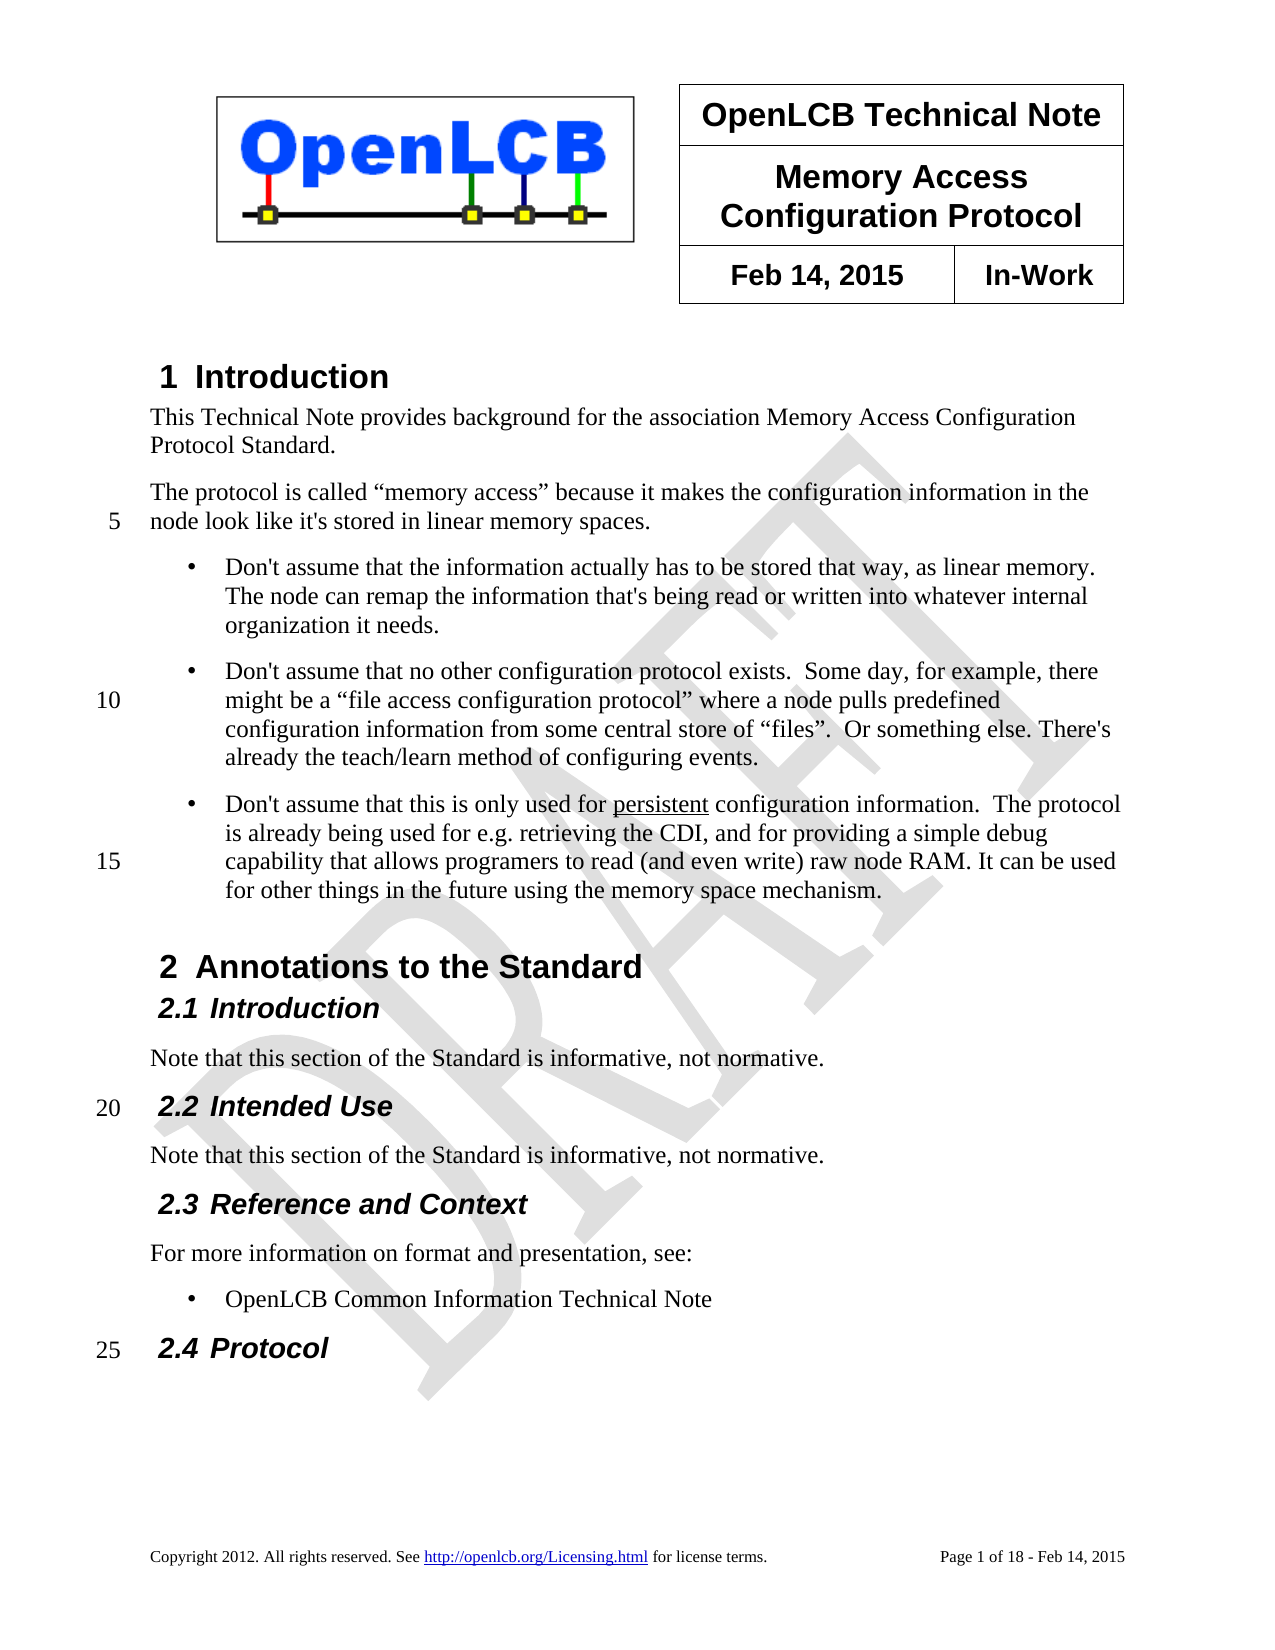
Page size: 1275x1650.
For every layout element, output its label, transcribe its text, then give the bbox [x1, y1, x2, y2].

picture [216, 95, 636, 244]
subtitle Intended Use [504, 1089, 645, 1123]
list Don't assume that the information actually has to be stored that way, as linear memory. The node can remap the information that's being read or written into whatever internal organization it needs. [750, 552, 908, 638]
text The protocol is called “memory access” because it makes the configuration information in the node look like it's stored in linear memory spaces. [815, 477, 1125, 534]
list OpenLCB Common Information Technical Note [389, 1284, 493, 1313]
text The protocol is called “memory access” because it makes the configuration information in the node look like it's stored in linear memory spaces. [150, 477, 802, 534]
text Note that this section of the Standard is informative, not normative. [150, 1043, 242, 1071]
text For more information on format and presentation, see: [150, 1238, 329, 1267]
text Note that this section of the Standard is informative, not normative. [721, 1043, 1125, 1071]
subtitle Intended Use [396, 1089, 495, 1123]
subtitle Annotations to the Standard [150, 947, 357, 985]
text Note that this section of the Standard is informative, not normative. [448, 1140, 541, 1169]
list Don't assume that the information actually has to be stored that way, as linear memory. The node can remap the information that's being read or written into whatever internal organization it needs. [865, 552, 1125, 638]
text This Technical Note provides background for the association Memory Access Configuration Protocol Standard. [150, 402, 1125, 459]
subtitle Reference and Context [292, 1187, 471, 1220]
list Don't assume that no other configuration protocol exists. Some day, for example, there might be a “file access configuration protocol” where a node pulls predefined configuration information from some central store of “files”. Or something else. There's already the teach/learn method of configuring events. [969, 656, 1125, 771]
subtitle [684, 991, 1125, 1025]
subtitle Reference and Context [611, 1187, 1125, 1220]
list Don't assume that no other configuration protocol exists. Some day, for example, there might be a “file access configuration protocol” where a node pulls predefined configuration information from some central store of “files”. Or something else. There's already the teach/learn method of configuring events. [668, 656, 1033, 771]
subtitle [536, 991, 687, 1025]
text For more information on format and presentation, see: [343, 1238, 492, 1267]
list Don't assume that this is only used for persistent configuration information. The protocol is already being used for e.g. retrieving the CDI, and for providing a simple debug capability that allows programers to read (and even write) raw node RAM. It can be used for other things in the future using the memory space mechanism. [547, 794, 701, 904]
subtitle Annotations to the Standard [509, 947, 659, 985]
subtitle [468, 1331, 1125, 1364]
subtitle Reference and Context [487, 1187, 584, 1220]
text Note that this section of the Standard is informative, not normative. [324, 1043, 443, 1071]
subtitle Introduction [150, 357, 1125, 396]
list Don't assume that no other configuration protocol exists. Some day, for example, there might be a “file access configuration protocol” where a node pulls predefined configuration information from some central store of “files”. Or something else. There's already the teach/learn method of configuring events. [187, 656, 740, 771]
text Note that this section of the Standard is informative, not normative. [150, 1140, 231, 1169]
list Don't assume that the information actually has to be stored that way, as linear memory. The node can remap the information that's being read or written into whatever internal organization it needs. [187, 552, 754, 638]
text For more information on format and presentation, see: [514, 1238, 1125, 1267]
list OpenLCB Common Information Technical Note [187, 1284, 375, 1313]
subtitle Reference and Context [150, 1187, 282, 1220]
subtitle Intended Use [216, 1089, 384, 1123]
subtitle Annotations to the Standard [366, 947, 500, 985]
subtitle Intended Use [652, 1089, 1125, 1123]
list Don't assume that this is only used for persistent configuration information. The protocol is already being used for e.g. retrieving the CDI, and for providing a simple debug capability that allows programers to read (and even write) raw node RAM. It can be used for other things in the future using the memory space mechanism. [801, 789, 1125, 904]
subtitle Introduction [150, 991, 397, 1025]
subtitle [436, 1331, 460, 1342]
text Note that this section of the Standard is informative, not normative. [245, 1140, 430, 1169]
subtitle Protocol [150, 1331, 426, 1364]
subtitle Intended Use [150, 1089, 189, 1123]
subtitle Annotations to the Standard [670, 947, 816, 985]
list Don't assume that this is only used for persistent configuration information. The protocol is already being used for e.g. retrieving the CDI, and for providing a simple debug capability that allows programers to read (and even write) raw node RAM. It can be used for other things in the future using the memory space mechanism. [594, 789, 873, 904]
subtitle [406, 991, 515, 1025]
list OpenLCB Common Information Technical Note [514, 1284, 1125, 1313]
list Don't assume that this is only used for persistent configuration information. The protocol is already being used for e.g. retrieving the CDI, and for providing a simple debug capability that allows programers to read (and even write) raw node RAM. It can be used for other things in the future using the memory space mechanism. [187, 789, 603, 904]
subtitle Annotations to the Standard [846, 947, 1125, 985]
text Note that this section of the Standard is informative, not normative. [555, 1140, 1125, 1169]
text Note that this section of the Standard is informative, not normative. [557, 1043, 718, 1071]
